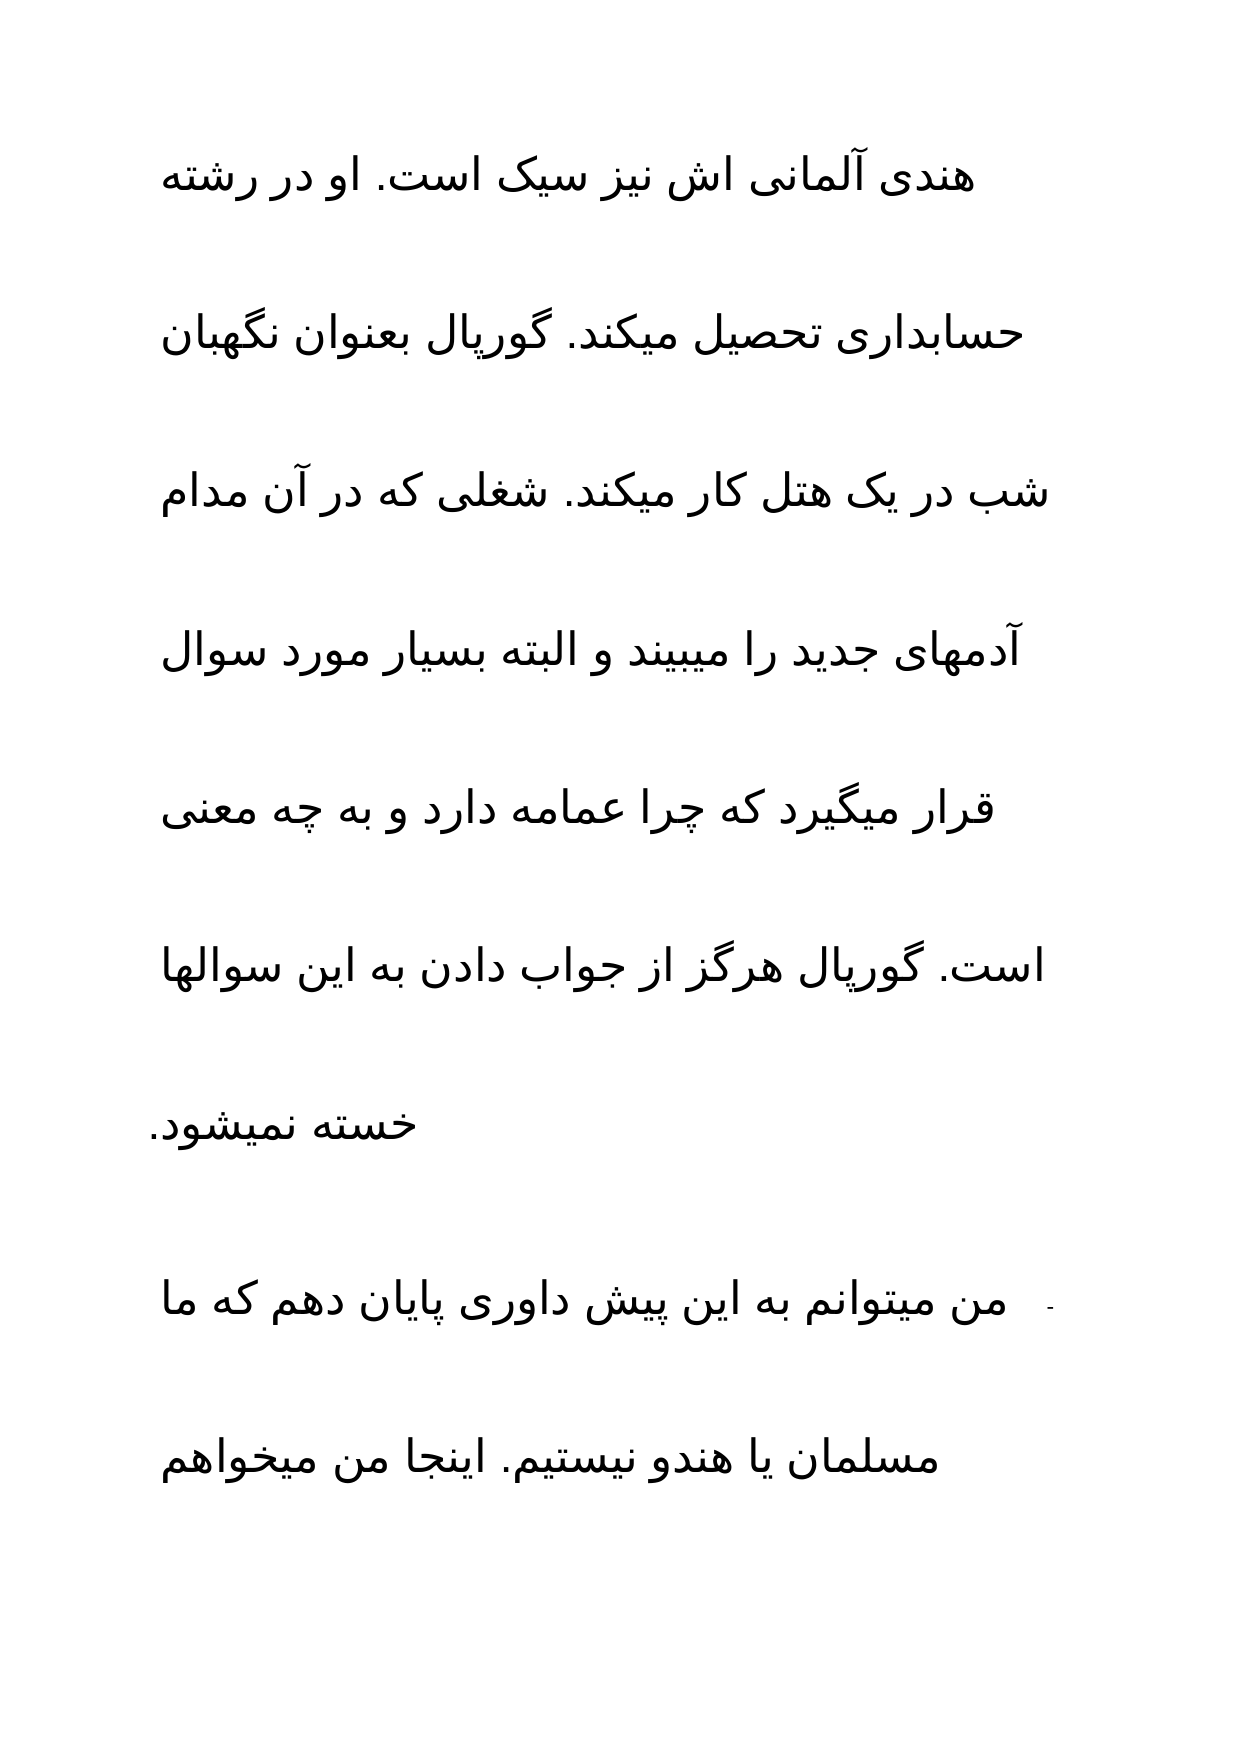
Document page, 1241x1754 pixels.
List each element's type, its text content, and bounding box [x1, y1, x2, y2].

list من میتوانم به این پیش داوری پایان دهم که ما مسلمان یا هندو نیستیم. اینجا من میخواهم [148, 1271, 1055, 1482]
text اکنون گورپال در تولینگه زندگی میکند نزدیک معبد سیکها، gurudwara یکی از دو معبد سیک که در سوئد هستند. معبد دوم در یوتبوری است. همسر هندی آلمانی اش نیز سیک است. او در رشته حسابداری تحصیل میکند. گورپال بعنوان نگهبان شب در یک هتل کار میکند. شغلی که در آن مدام آدمهای جدید را میبیند و البته بسیار مورد سوال قرار میگیرد که چرا عمامه دارد و به چه معنی است. گورپال هرگز از جواب دادن به این سوالها خسته نمیشود. [148, 148, 1093, 1149]
